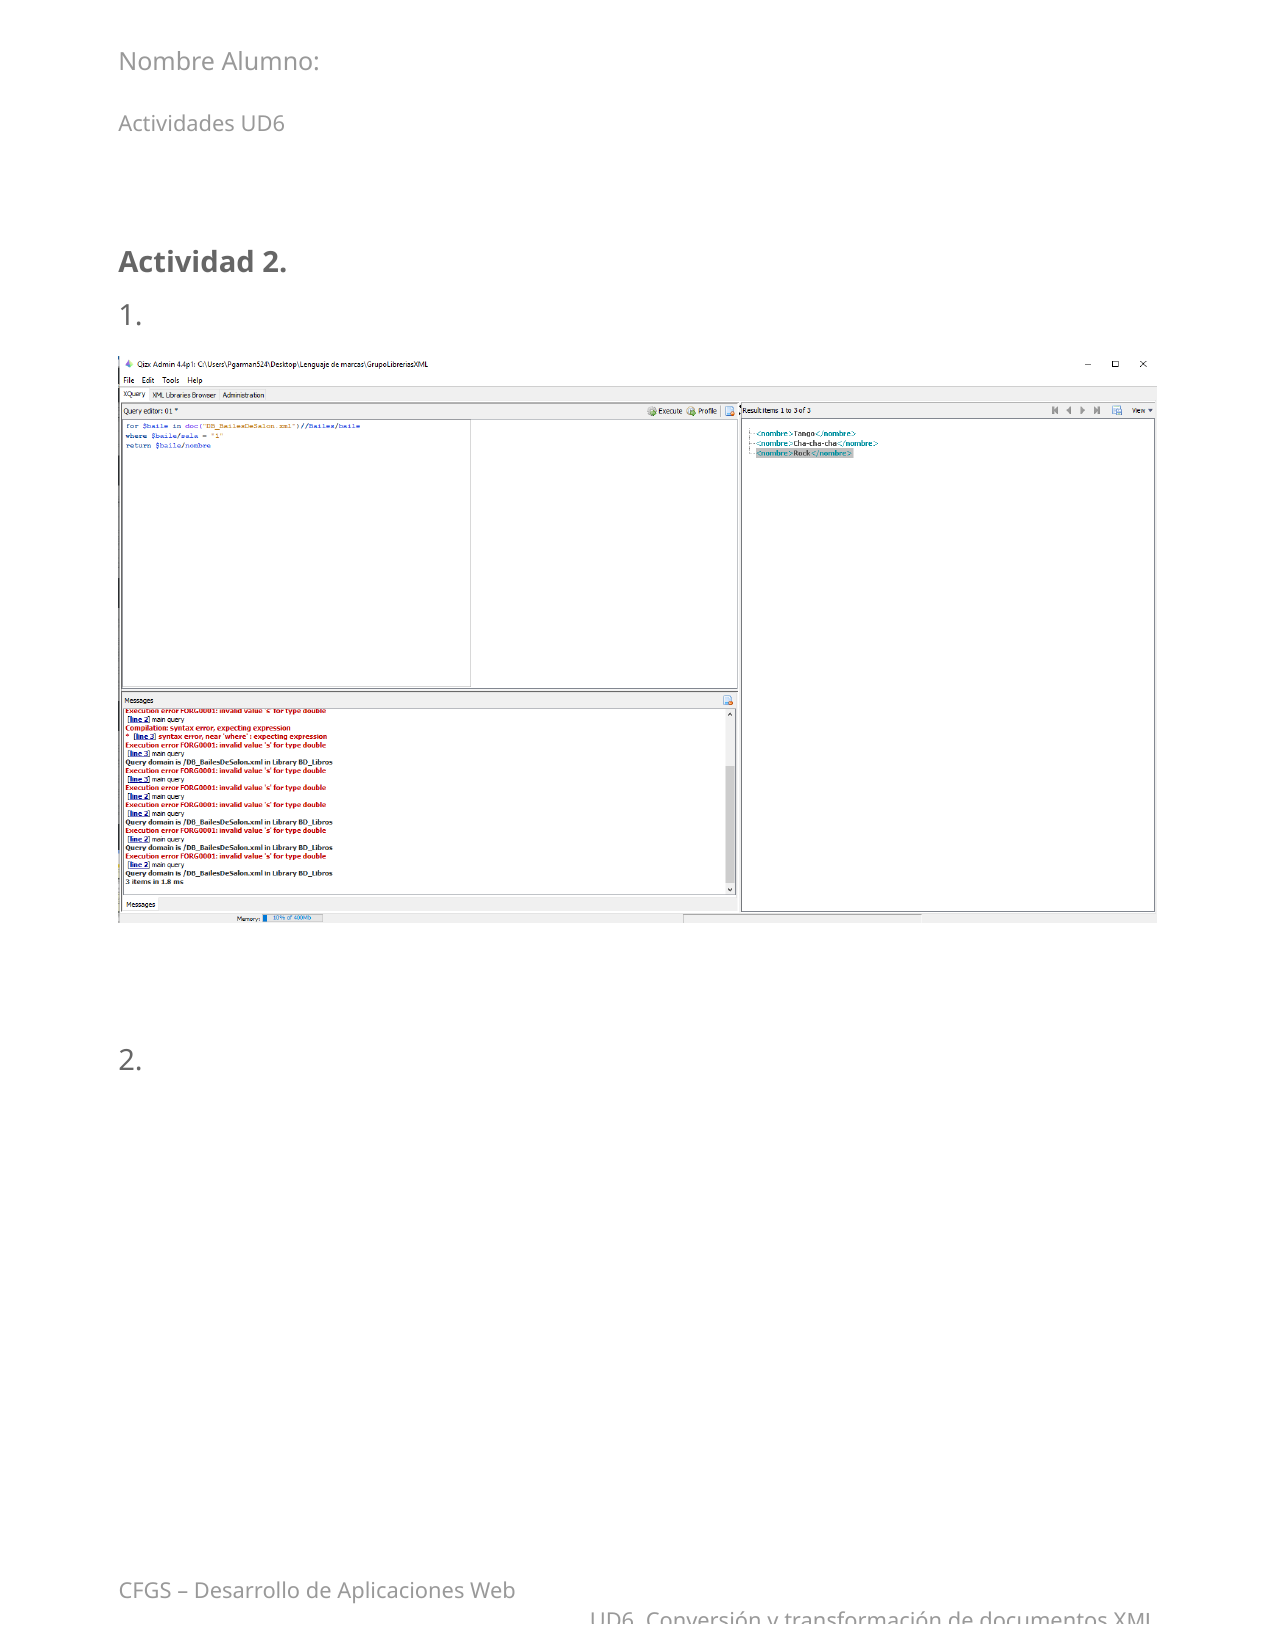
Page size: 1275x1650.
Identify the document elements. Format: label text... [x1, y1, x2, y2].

text 2. [118, 1039, 1157, 1079]
subtitle Actividad 2. [118, 242, 1157, 281]
picture [118, 356, 1157, 923]
text 1. [118, 294, 1157, 333]
